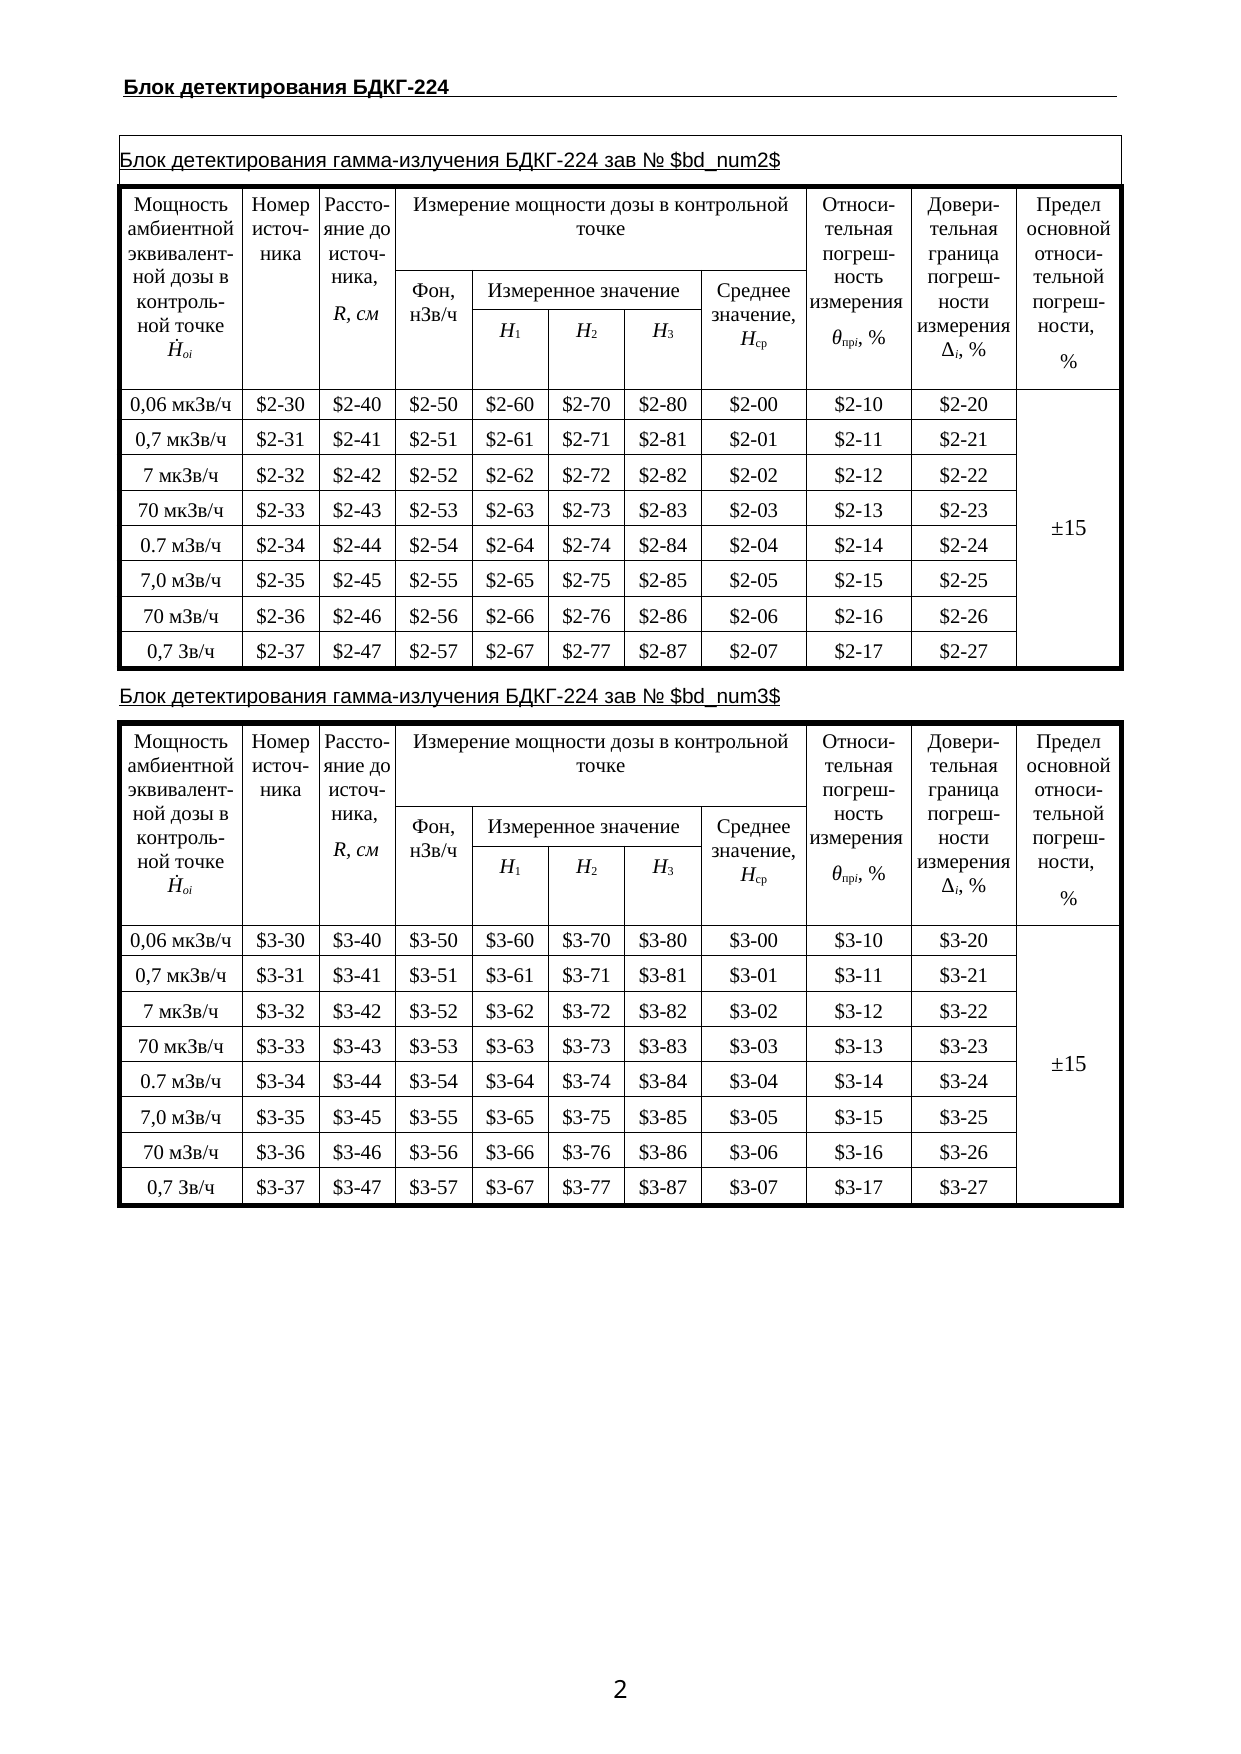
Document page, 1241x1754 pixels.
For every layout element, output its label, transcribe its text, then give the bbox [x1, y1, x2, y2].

table_cell $3-57 [396, 1168, 472, 1202]
table_cell $2-22 [912, 455, 1016, 489]
table_cell $2-13 [807, 491, 911, 525]
table_cell $2-80 [625, 390, 701, 419]
table_cell $2-00 [702, 390, 806, 419]
table_cell $2-77 [549, 632, 624, 666]
table_cell $2-56 [396, 597, 472, 631]
table_cell $2-60 [473, 390, 548, 419]
table_cell H1 [473, 310, 548, 389]
table_cell $3-72 [549, 992, 624, 1026]
table_cell $2-74 [549, 526, 624, 560]
table_cell $3-55 [396, 1097, 472, 1132]
table_cell ±15 [1017, 390, 1119, 666]
table_cell $3-71 [549, 956, 624, 991]
table_cell $3-63 [473, 1027, 548, 1061]
table_cell $2-04 [702, 526, 806, 560]
table_cell 0,7 мкЗв/ч [122, 420, 242, 454]
table_cell $2-47 [320, 632, 395, 666]
table_cell $2-62 [473, 455, 548, 489]
table_cell $3-41 [320, 956, 395, 991]
table_cell $3-42 [320, 992, 395, 1026]
table_cell $2-75 [549, 561, 624, 596]
table_cell Довери-тельная граница погреш-ности измерения Δi, % [912, 726, 1016, 925]
table_cell $2-53 [396, 491, 472, 525]
table_cell $3-17 [807, 1168, 911, 1202]
table_cell $3-80 [625, 926, 701, 955]
table_header Блок детектирования гамма-излучения БДКГ-224 зав № $bd_num2$ [120, 136, 1121, 184]
table_cell $2-57 [396, 632, 472, 666]
table_cell Довери-тельная граница погреш-ности измерения Δi, % [912, 189, 1016, 389]
table_cell $3-07 [702, 1168, 806, 1202]
table_cell $3-15 [807, 1097, 911, 1132]
table_cell $3-66 [473, 1133, 548, 1167]
table_cell $3-05 [702, 1097, 806, 1132]
table_cell $3-74 [549, 1062, 624, 1096]
table_cell $3-75 [549, 1097, 624, 1132]
table_cell Относи-тельная погреш-ность измерения θпрi, % [807, 726, 911, 925]
table_cell $3-82 [625, 992, 701, 1026]
table_cell 0,7 Зв/ч [122, 1168, 242, 1202]
table_cell $3-62 [473, 992, 548, 1026]
table_cell 0,06 мкЗв/ч [122, 926, 242, 955]
table_cell $3-20 [912, 926, 1016, 955]
table_cell $3-47 [320, 1168, 395, 1202]
table_cell $2-27 [912, 632, 1016, 666]
table_cell $2-72 [549, 455, 624, 489]
table_cell $2-31 [243, 420, 319, 454]
table_cell $3-33 [243, 1027, 319, 1061]
table_cell Мощность амбиентной эквивалент-ной дозы в контроль-ной точке Ḣoi [122, 189, 242, 389]
table_cell $2-76 [549, 597, 624, 631]
table_cell $2-10 [807, 390, 911, 419]
table_cell $2-21 [912, 420, 1016, 454]
table_cell $3-44 [320, 1062, 395, 1096]
table_cell $2-44 [320, 526, 395, 560]
table_cell 0,7 Зв/ч [122, 632, 242, 666]
table_cell $3-43 [320, 1027, 395, 1061]
table_cell $3-51 [396, 956, 472, 991]
table_cell $2-12 [807, 455, 911, 489]
table_cell $2-34 [243, 526, 319, 560]
table_cell $3-02 [702, 992, 806, 1026]
table_cell Предел основной относи-тельной погреш-ности, % [1017, 189, 1119, 389]
table_cell $3-27 [912, 1168, 1016, 1202]
table_cell $2-37 [243, 632, 319, 666]
table_cell $2-84 [625, 526, 701, 560]
table_cell $2-64 [473, 526, 548, 560]
table_cell $3-53 [396, 1027, 472, 1061]
table_cell Относи-тельная погреш-ность измерения θпрi, % [807, 189, 911, 389]
table_cell $2-32 [243, 455, 319, 489]
table_cell Среднее значение, Hср [702, 807, 806, 925]
table_cell H1 [473, 847, 548, 925]
table_cell $3-04 [702, 1062, 806, 1096]
table_cell $2-40 [320, 390, 395, 419]
table_cell Рассто-яние до источ-ника, R, см [320, 726, 395, 925]
table_cell $3-21 [912, 956, 1016, 991]
table_cell $3-85 [625, 1097, 701, 1132]
table_cell $3-84 [625, 1062, 701, 1096]
table_cell $3-46 [320, 1133, 395, 1167]
table_cell $3-40 [320, 926, 395, 955]
table_cell 7,0 мЗв/ч [122, 1097, 242, 1132]
table_cell $2-07 [702, 632, 806, 666]
table_cell $2-67 [473, 632, 548, 666]
table_cell $2-70 [549, 390, 624, 419]
table_cell $3-54 [396, 1062, 472, 1096]
table_cell Измерение мощности дозы в контрольной точке [396, 726, 806, 806]
table_cell 0.7 мЗв/ч [122, 526, 242, 560]
table_cell $3-67 [473, 1168, 548, 1202]
table_cell $2-11 [807, 420, 911, 454]
table_cell $3-34 [243, 1062, 319, 1096]
table_cell Номер источ-ника [243, 726, 319, 925]
table_cell $3-03 [702, 1027, 806, 1061]
table_cell $2-17 [807, 632, 911, 666]
table_cell Фон, нЗв/ч [396, 807, 472, 925]
table_cell ±15 [1017, 926, 1119, 1202]
table_cell $3-06 [702, 1133, 806, 1167]
table_cell $2-20 [912, 390, 1016, 419]
table_cell $3-11 [807, 956, 911, 991]
table_cell $2-82 [625, 455, 701, 489]
table_cell $3-50 [396, 926, 472, 955]
table_cell 0,7 мкЗв/ч [122, 956, 242, 991]
table_cell 70 мкЗв/ч [122, 491, 242, 525]
table_cell $3-26 [912, 1133, 1016, 1167]
table_cell $2-26 [912, 597, 1016, 631]
table_cell $2-45 [320, 561, 395, 596]
table_cell $3-83 [625, 1027, 701, 1061]
table_cell $3-64 [473, 1062, 548, 1096]
table_cell 7,0 мЗв/ч [122, 561, 242, 596]
table_cell $2-01 [702, 420, 806, 454]
table_cell 0.7 мЗв/ч [122, 1062, 242, 1096]
table_cell $2-61 [473, 420, 548, 454]
table_header Блок детектирования гамма-излучения БДКГ-224 зав № $bd_num3$ [119, 671, 1121, 720]
table_cell $2-50 [396, 390, 472, 419]
table_cell $2-65 [473, 561, 548, 596]
table_cell $2-51 [396, 420, 472, 454]
table_cell Среднее значение, Hср [702, 271, 806, 389]
table_cell $2-02 [702, 455, 806, 489]
table_cell $2-33 [243, 491, 319, 525]
table_cell $3-81 [625, 956, 701, 991]
table_cell $3-30 [243, 926, 319, 955]
table_cell H3 [625, 310, 701, 389]
table_cell 70 мЗв/ч [122, 1133, 242, 1167]
table_cell $3-23 [912, 1027, 1016, 1061]
table_cell $2-05 [702, 561, 806, 596]
table_cell $3-77 [549, 1168, 624, 1202]
table_cell $3-32 [243, 992, 319, 1026]
table_cell Предел основной относи-тельной погреш-ности, % [1017, 726, 1119, 925]
table_cell $3-22 [912, 992, 1016, 1026]
table_cell Измеренное значение [473, 271, 701, 309]
table_cell $2-86 [625, 597, 701, 631]
table_cell $3-70 [549, 926, 624, 955]
table_cell H2 [549, 310, 624, 389]
table_cell $2-83 [625, 491, 701, 525]
table_cell $2-85 [625, 561, 701, 596]
table_cell $2-46 [320, 597, 395, 631]
table_cell 7 мкЗв/ч [122, 455, 242, 489]
table_cell 70 мкЗв/ч [122, 1027, 242, 1061]
table_cell $2-30 [243, 390, 319, 419]
table_cell $3-01 [702, 956, 806, 991]
table_cell $3-25 [912, 1097, 1016, 1132]
table_cell $2-43 [320, 491, 395, 525]
table_cell $2-03 [702, 491, 806, 525]
table_cell $2-14 [807, 526, 911, 560]
table_cell $2-23 [912, 491, 1016, 525]
table_cell 70 мЗв/ч [122, 597, 242, 631]
table_cell $3-60 [473, 926, 548, 955]
table_cell $3-61 [473, 956, 548, 991]
table_cell $3-00 [702, 926, 806, 955]
table_cell $3-10 [807, 926, 911, 955]
table_cell $3-73 [549, 1027, 624, 1061]
table_cell $3-56 [396, 1133, 472, 1167]
table_cell $2-71 [549, 420, 624, 454]
table_cell $3-12 [807, 992, 911, 1026]
table_cell $2-87 [625, 632, 701, 666]
table_cell 7 мкЗв/ч [122, 992, 242, 1026]
table_cell $3-13 [807, 1027, 911, 1061]
table_cell $2-35 [243, 561, 319, 596]
table_cell $3-52 [396, 992, 472, 1026]
table_cell $3-65 [473, 1097, 548, 1132]
table_cell $2-42 [320, 455, 395, 489]
table_cell $3-86 [625, 1133, 701, 1167]
table_cell $2-25 [912, 561, 1016, 596]
table_cell $2-52 [396, 455, 472, 489]
table_cell $2-24 [912, 526, 1016, 560]
table_cell $3-37 [243, 1168, 319, 1202]
table_cell $2-15 [807, 561, 911, 596]
table_cell $3-35 [243, 1097, 319, 1132]
table_cell $3-14 [807, 1062, 911, 1096]
table_cell $2-41 [320, 420, 395, 454]
table_cell Номер источ-ника [243, 189, 319, 389]
table_cell $3-76 [549, 1133, 624, 1167]
table_cell $3-87 [625, 1168, 701, 1202]
table_cell $2-73 [549, 491, 624, 525]
table_cell $3-24 [912, 1062, 1016, 1096]
table_cell 0,06 мкЗв/ч [122, 390, 242, 419]
table_cell $2-16 [807, 597, 911, 631]
table_cell Измеренное значение [473, 807, 701, 846]
table_cell H2 [549, 847, 624, 925]
table_cell H3 [625, 847, 701, 925]
table_cell $2-54 [396, 526, 472, 560]
table_cell Измерение мощности дозы в контрольной точке [396, 189, 806, 270]
table_cell $2-06 [702, 597, 806, 631]
table_cell Мощность амбиентной эквивалент-ной дозы в контроль-ной точке Ḣoi [122, 726, 242, 925]
table_cell $2-36 [243, 597, 319, 631]
table_cell $3-16 [807, 1133, 911, 1167]
table_cell $2-66 [473, 597, 548, 631]
table_cell Рассто-яние до источ-ника, R, см [320, 189, 395, 389]
table_cell $2-55 [396, 561, 472, 596]
table_cell $3-31 [243, 956, 319, 991]
table_cell $3-45 [320, 1097, 395, 1132]
table_cell Фон, нЗв/ч [396, 271, 472, 389]
table_cell $3-36 [243, 1133, 319, 1167]
table_cell $2-81 [625, 420, 701, 454]
table_cell $2-63 [473, 491, 548, 525]
